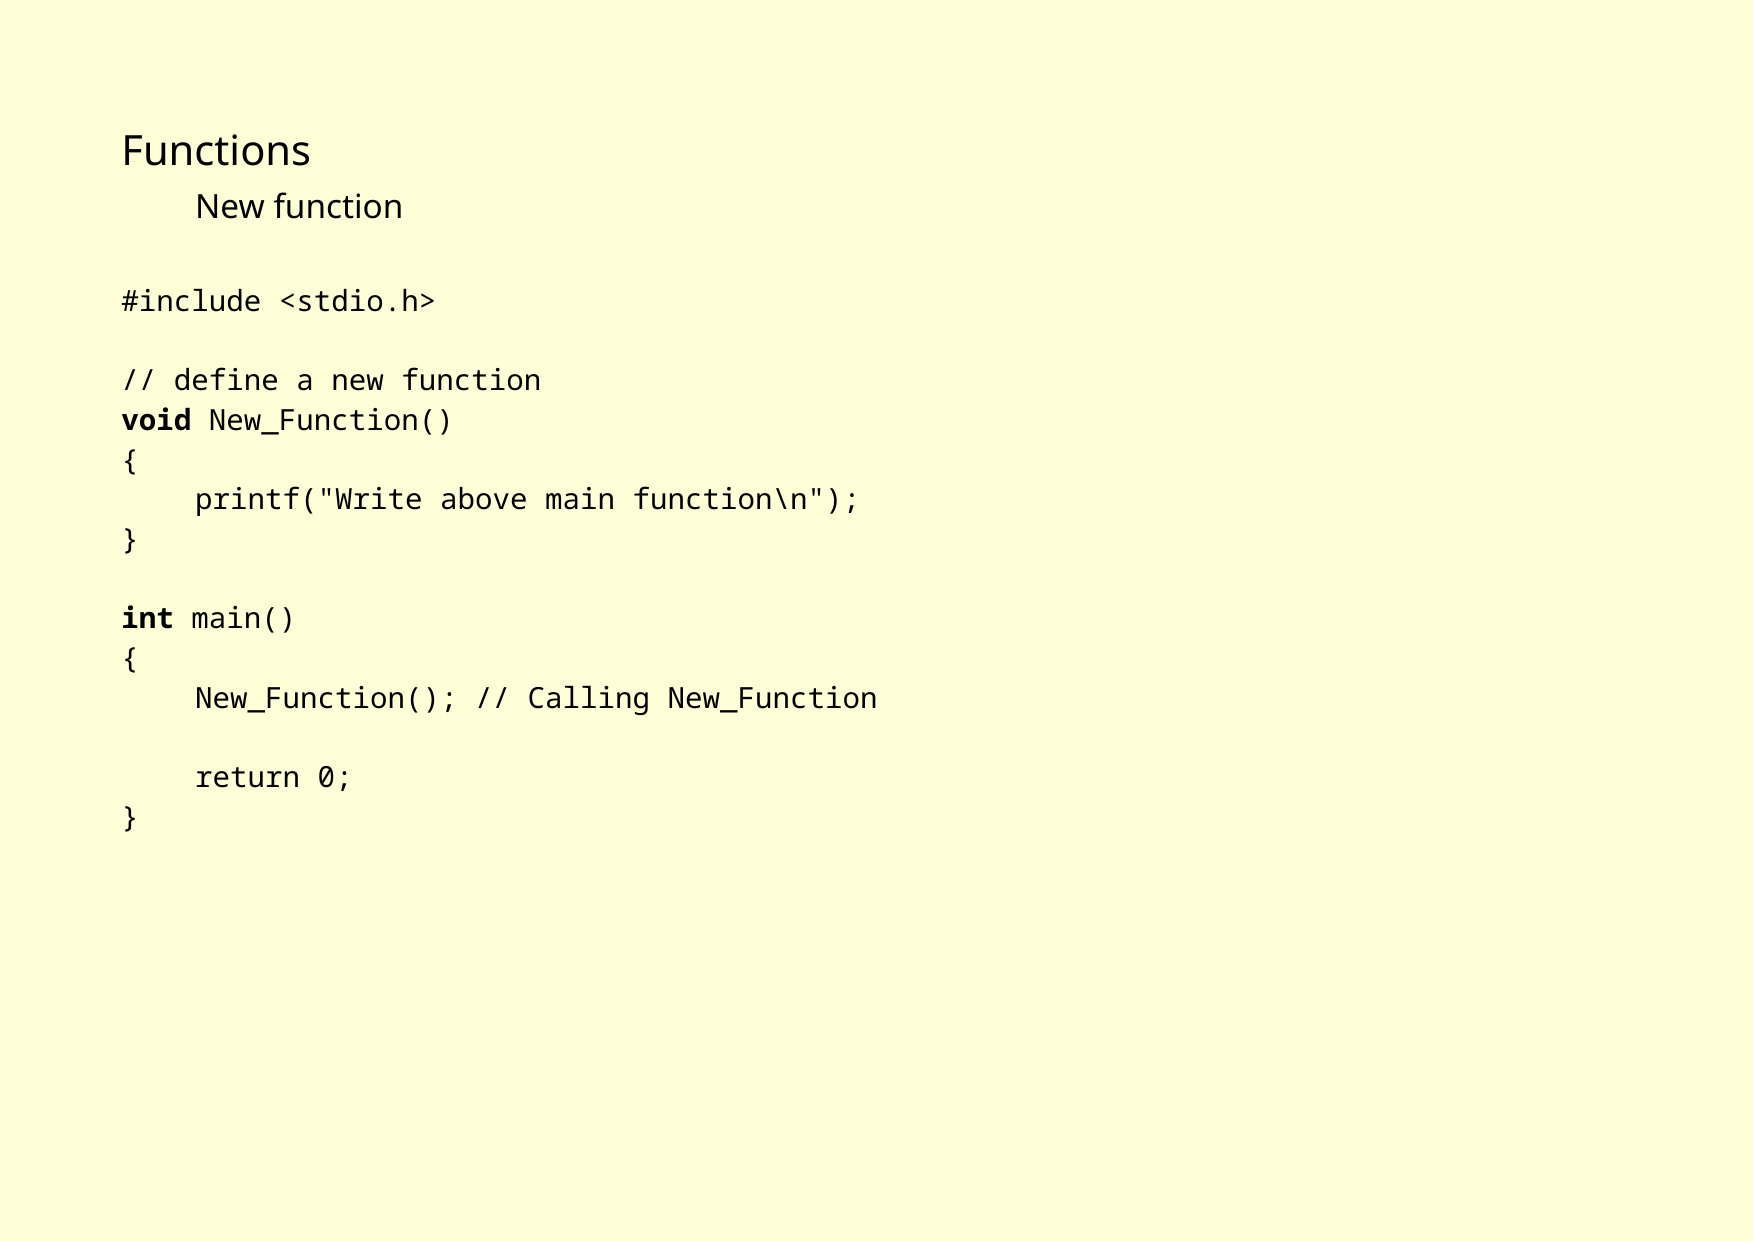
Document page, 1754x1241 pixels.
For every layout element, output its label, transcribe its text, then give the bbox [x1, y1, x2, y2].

text New_Function(); // Calling New_Function [121, 677, 1632, 717]
text int main() [121, 597, 1632, 637]
text Functions [121, 121, 1632, 178]
text return 0; [121, 756, 1632, 796]
text } [121, 796, 1632, 836]
text void New_Function() [121, 399, 1632, 439]
text { [121, 637, 1632, 677]
text { [121, 439, 1632, 478]
text New function [121, 178, 1632, 229]
text // define a new function [121, 359, 1632, 399]
text } [121, 518, 1632, 558]
text #include <stdio.h> [121, 280, 1632, 320]
text printf("Write above main function\n"); [121, 478, 1632, 518]
